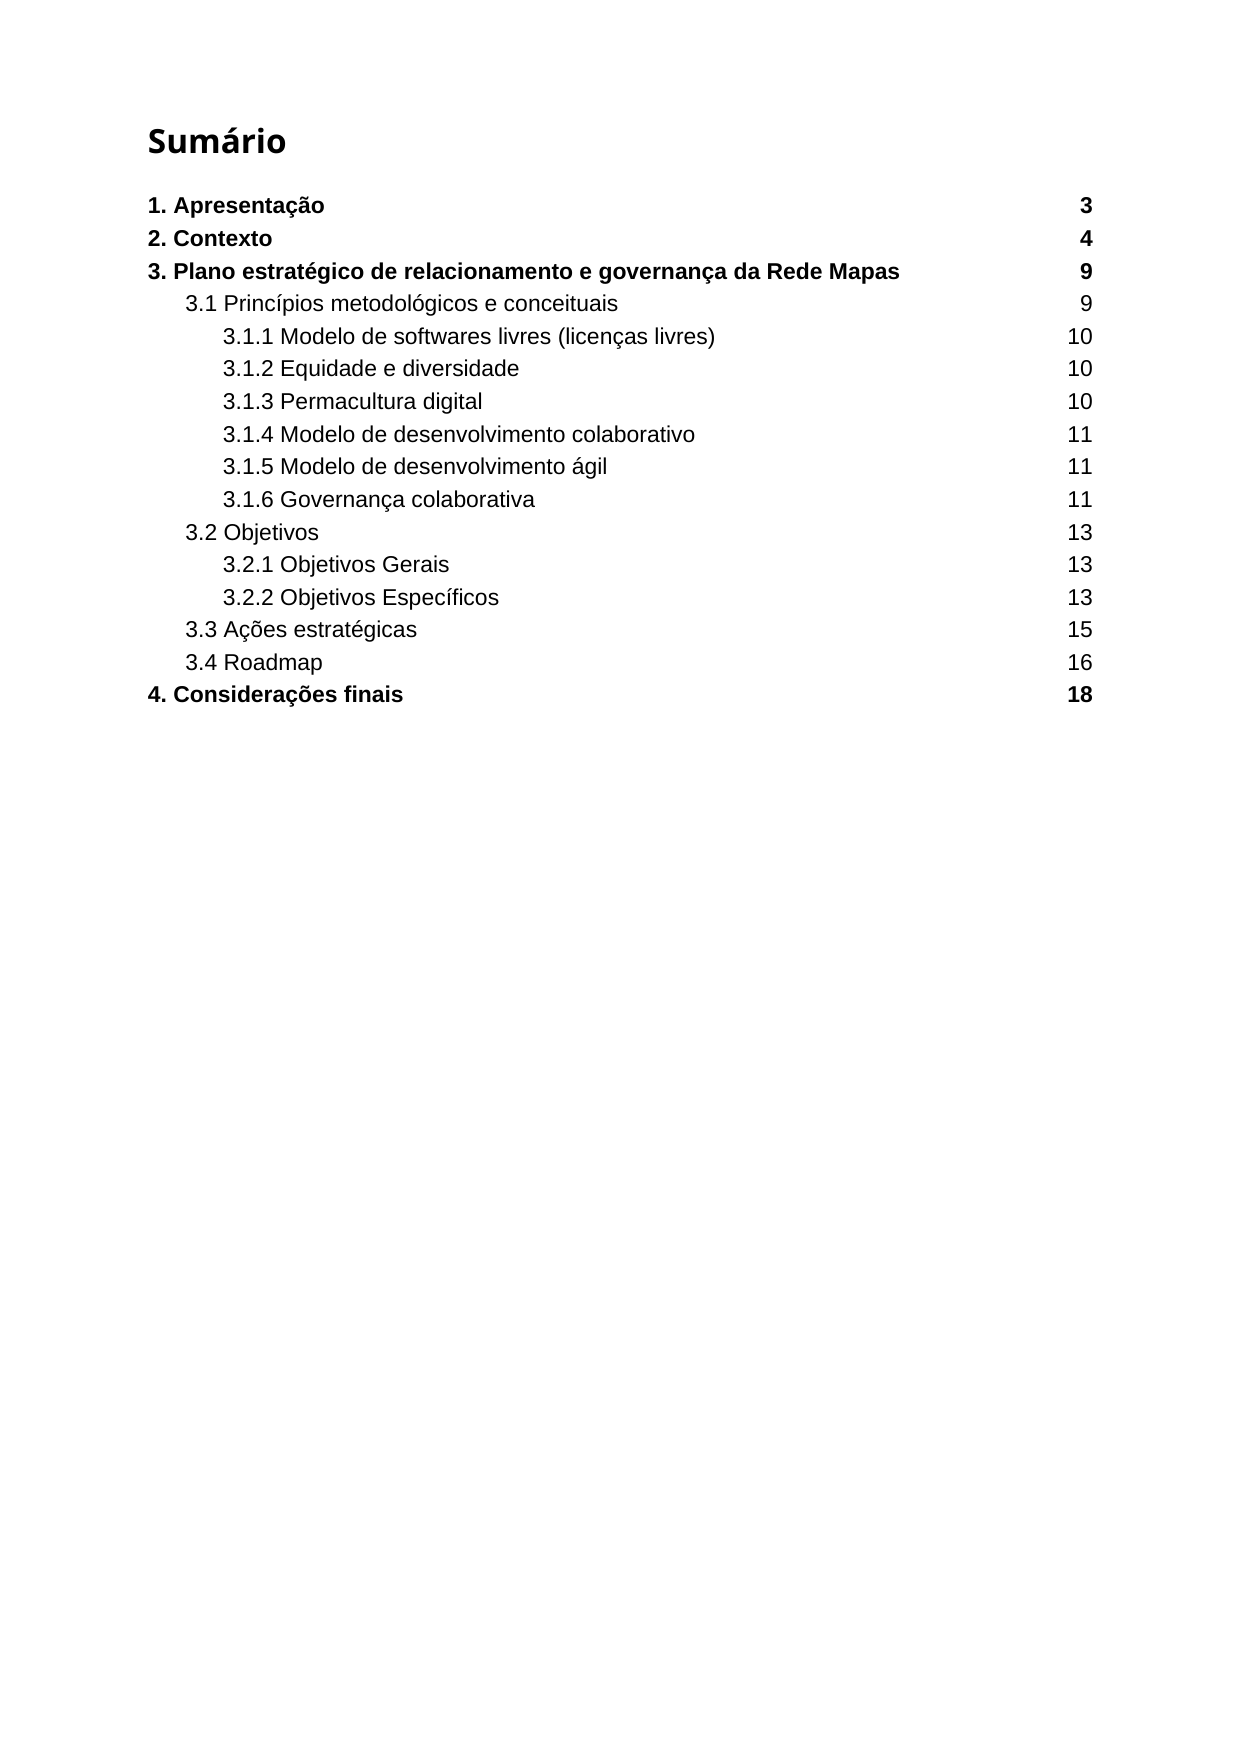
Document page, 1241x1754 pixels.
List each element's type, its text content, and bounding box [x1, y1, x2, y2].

text 3.3 Ações estratégicas 15 [185, 616, 1093, 643]
text 3.1.5 Modelo de desenvolvimento ágil 11 [223, 453, 1093, 479]
text 3.1.3 Permacultura digital 10 [223, 388, 1093, 414]
text 3.2.1 Objetivos Gerais 13 [223, 551, 1093, 577]
text 3.1.2 Equidade e diversidade 10 [223, 355, 1093, 382]
text 4. Considerações finais 18 [148, 681, 1093, 708]
text 3.1.4 Modelo de desenvolvimento colaborativo 11 [223, 421, 1093, 447]
text 3.4 Roadmap 16 [185, 649, 1093, 675]
text 3.1 Princípios metodológicos e conceituais 9 [185, 290, 1093, 317]
text 3.2.2 Objetivos Específicos 13 [223, 584, 1093, 610]
subtitle Sumário [148, 118, 1093, 163]
text 3.2 Objetivos 13 [185, 518, 1093, 545]
text 3.1.1 Modelo de softwares livres (licenças livres) 10 [223, 323, 1093, 349]
text 3. Plano estratégico de relacionamento e governança da Rede Mapas 9 [148, 258, 1093, 284]
text 3.1.6 Governança colaborativa 11 [223, 486, 1093, 512]
text 2. Contexto 4 [148, 225, 1093, 251]
text 1. Apresentação 3 [148, 192, 1093, 219]
